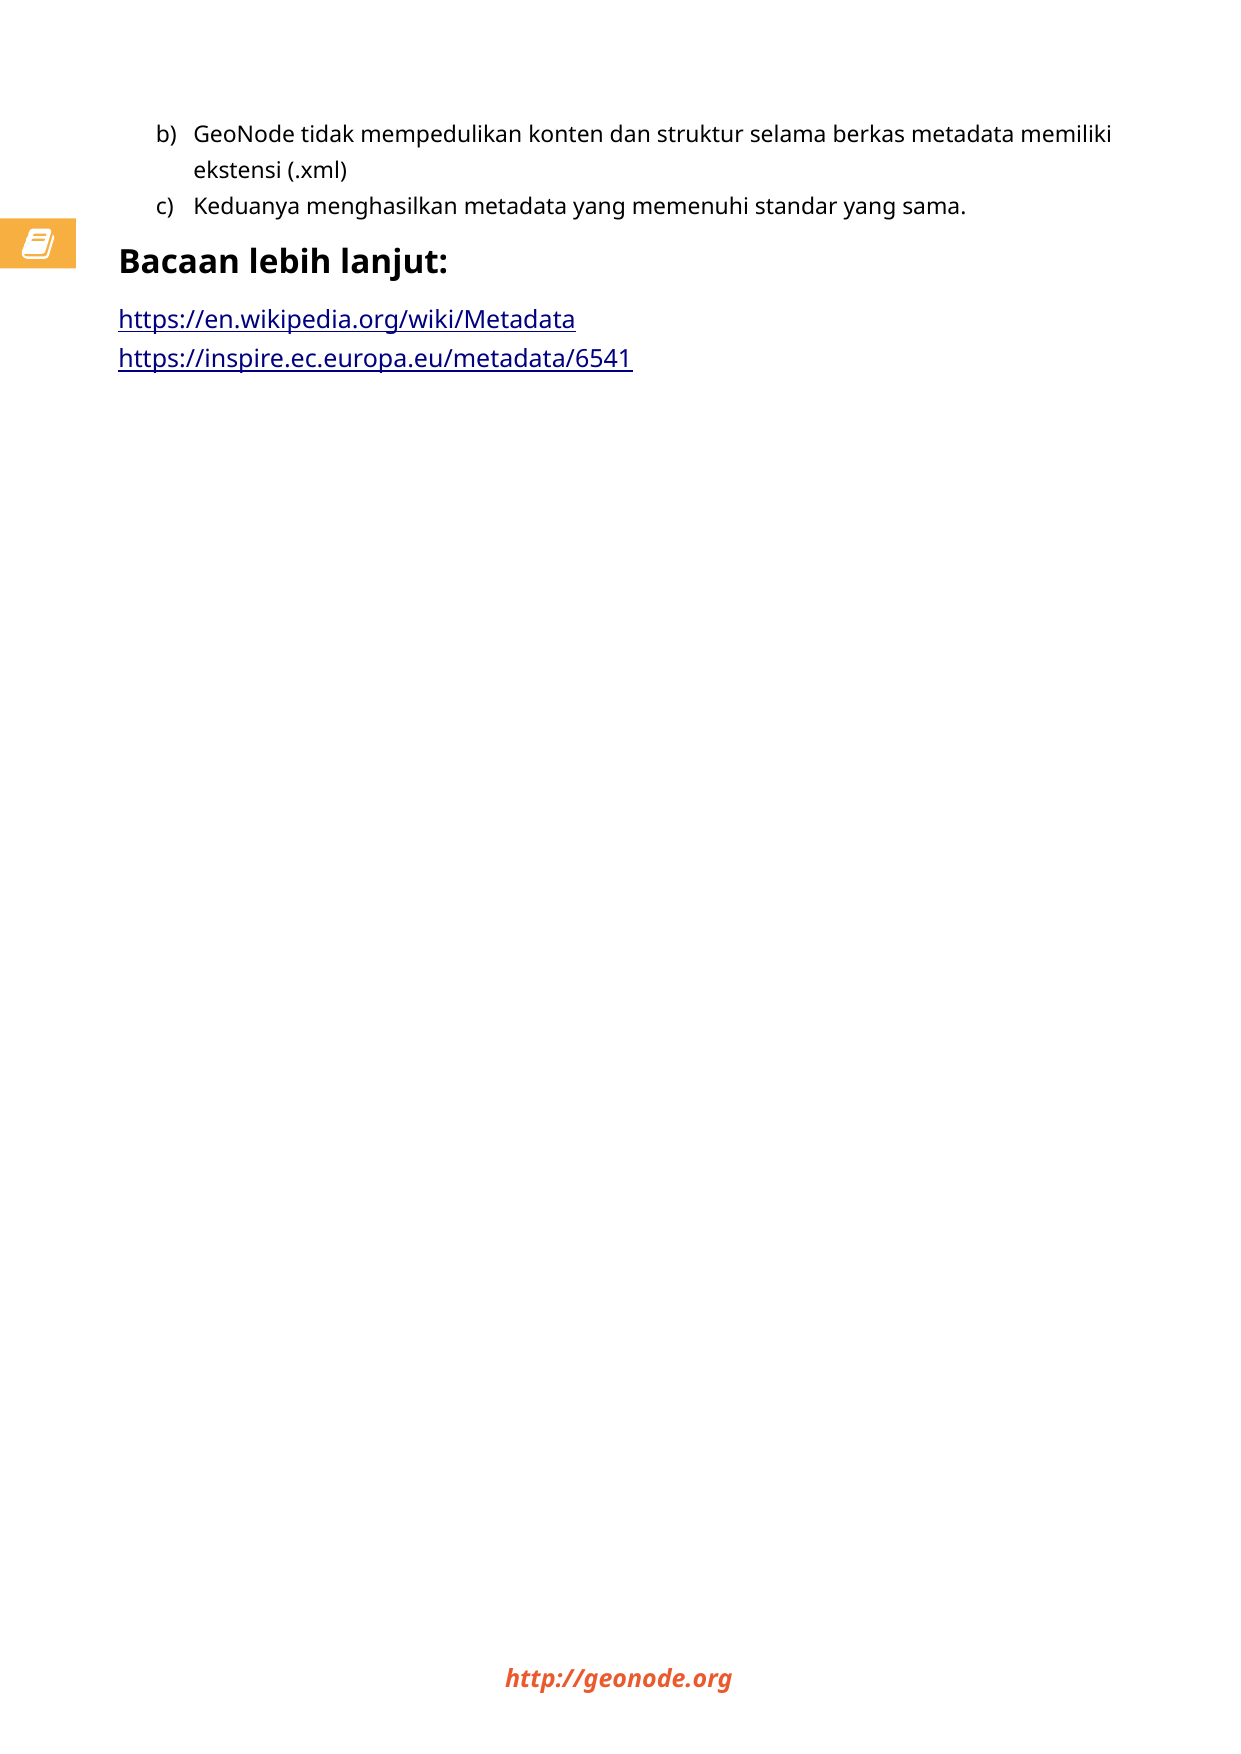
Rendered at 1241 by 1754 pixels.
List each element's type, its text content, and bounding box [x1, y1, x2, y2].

list GeoNode tidak mempedulikan konten dan struktur selama berkas metadata memiliki ekstensi (.xml) [156, 118, 1122, 185]
text https://inspire.ec.europa.eu/metadata/6541 [118, 341, 1122, 375]
subtitle Bacaan lebih lanjut: [118, 238, 1122, 283]
text https://en.wikipedia.org/wiki/Metadata [118, 302, 1122, 336]
list Keduanya menghasilkan metadata yang memenuhi standar yang sama. [156, 190, 1122, 221]
